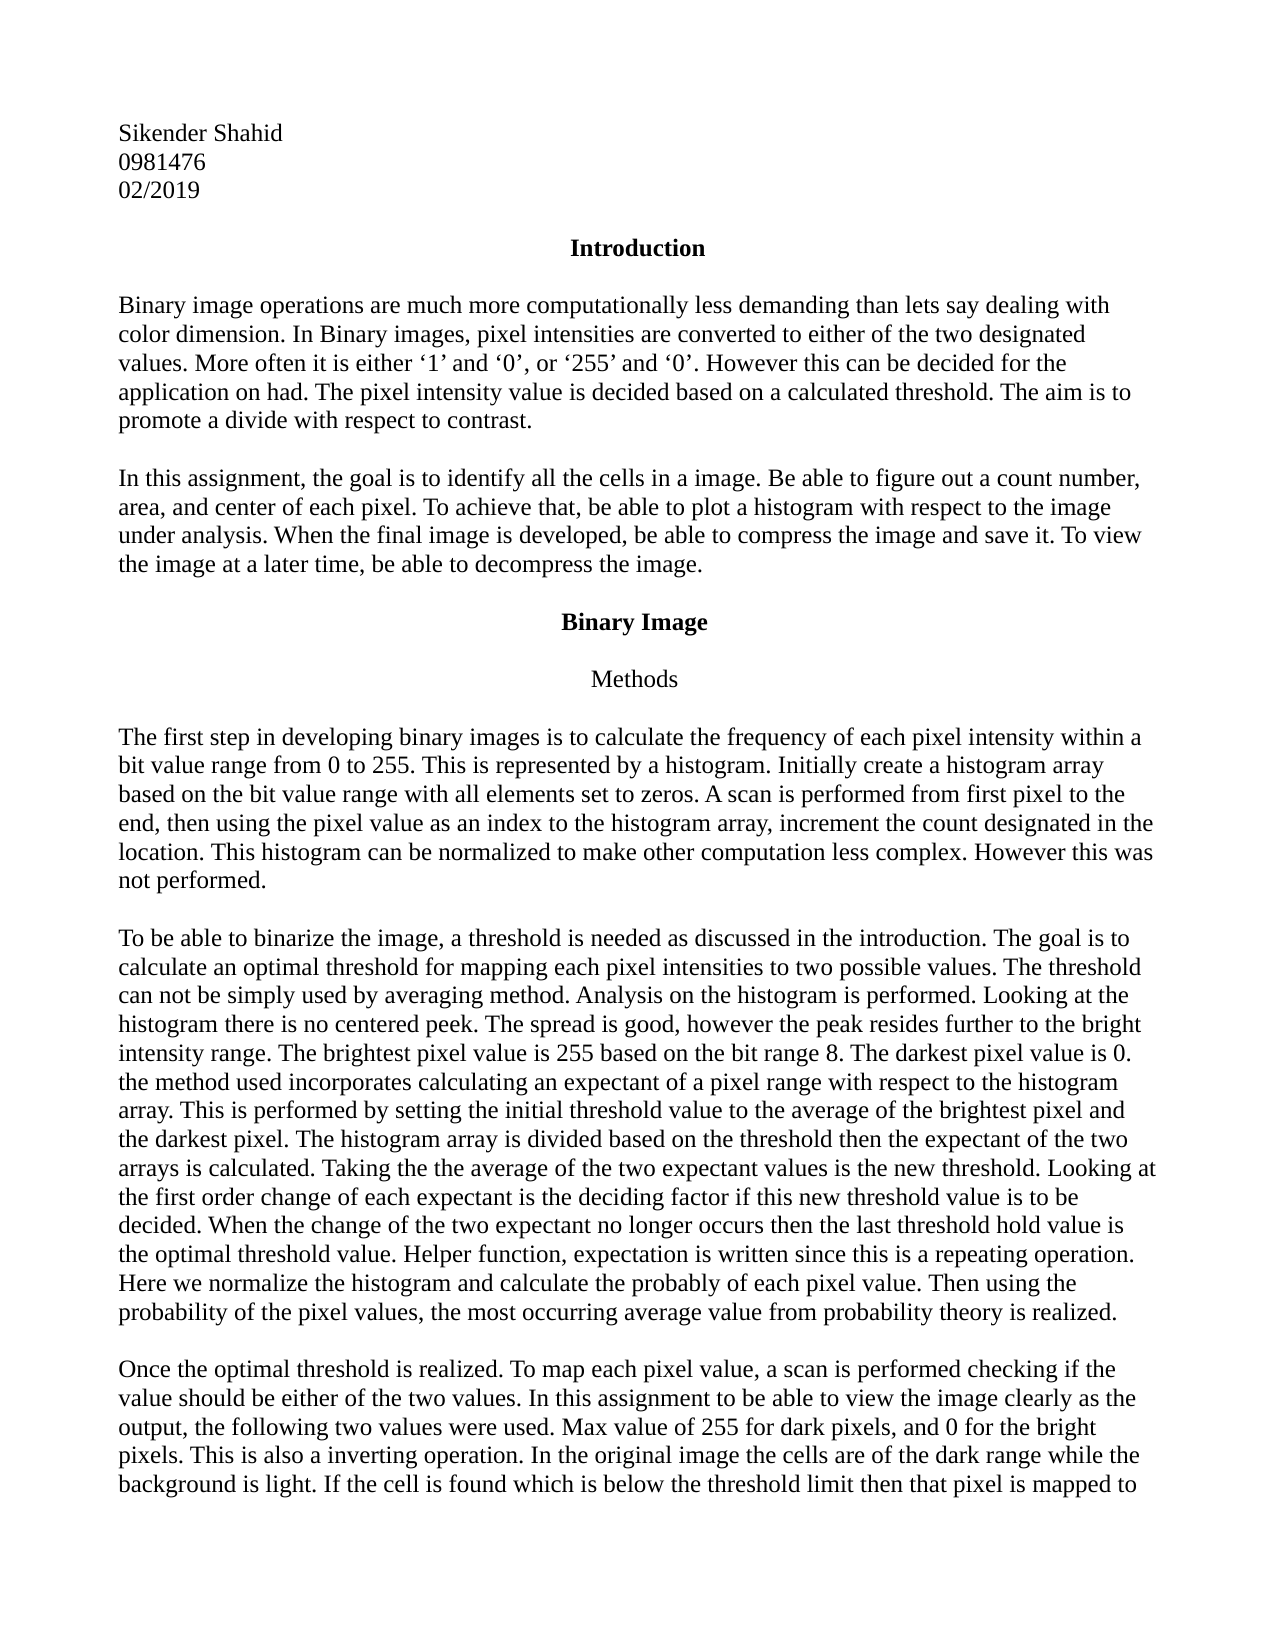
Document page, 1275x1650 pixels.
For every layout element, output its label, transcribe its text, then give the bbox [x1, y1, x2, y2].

text Methods [118, 664, 1157, 693]
text Introduction [118, 233, 1157, 262]
text Binary Image [118, 607, 1157, 636]
text 02/2019 [118, 176, 1157, 204]
text In this assignment, the goal is to identify all the cells in a image. Be able to figure out a count number, area, and center of each pixel. To achieve that, be able to plot a histogram with respect to the image under analysis. When the final image is developed, be able to compress the image and save it. To view the image at a later time, be able to decompress the image. [118, 463, 1157, 578]
text The first step in developing binary images is to calculate the frequency of each pixel intensity within a bit value range from 0 to 255. This is represented by a histogram. Initially create a histogram array based on the bit value range with all elements set to zeros. A scan is performed from first pixel to the end, then using the pixel value as an index to the histogram array, increment the count designated in the location. This histogram can be normalized to make other computation less complex. However this was not performed. [118, 722, 1157, 894]
text Binary image operations are much more computationally less demanding than lets say dealing with color dimension. In Binary images, pixel intensities are converted to either of the two designated values. More often it is either ‘1’ and ‘0’, or ‘255’ and ‘0’. However this can be decided for the application on had. The pixel intensity value is decided based on a calculated threshold. The aim is to promote a divide with respect to contrast. [118, 291, 1157, 434]
text To be able to binarize the image, a threshold is needed as discussed in the introduction. The goal is to calculate an optimal threshold for mapping each pixel intensities to two possible values. The threshold can not be simply used by averaging method. Analysis on the histogram is performed. Looking at the histogram there is no centered peek. The spread is good, however the peak resides further to the bright intensity range. The brightest pixel value is 255 based on the bit range 8. The darkest pixel value is 0. [118, 923, 1157, 1067]
text Once the optimal threshold is realized. To map each pixel value, a scan is performed checking if the value should be either of the two values. In this assignment to be able to view the image clearly as the output, the following two values were used. Max value of 255 for dark pixels, and 0 for the bright pixels. This is also a inverting operation. In the original image the cells are of the dark range while the background is light. If the cell is found which is below the threshold limit then that pixel is mapped to [118, 1354, 1157, 1498]
text the method used incorporates calculating an expectant of a pixel range with respect to the histogram array. This is performed by setting the initial threshold value to the average of the brightest pixel and the darkest pixel. The histogram array is divided based on the threshold then the expectant of the two arrays is calculated. Taking the the average of the two expectant values is the new threshold. Looking at the first order change of each expectant is the deciding factor if this new threshold value is to be decided. When the change of the two expectant no longer occurs then the last threshold hold value is the optimal threshold value. Helper function, expectation is written since this is a repeating operation. Here we normalize the histogram and calculate the probably of each pixel value. Then using the probability of the pixel values, the most occurring average value from probability theory is realized. [118, 1067, 1157, 1326]
text 0981476 [118, 147, 1157, 176]
text Sikender Shahid [118, 118, 1157, 147]
